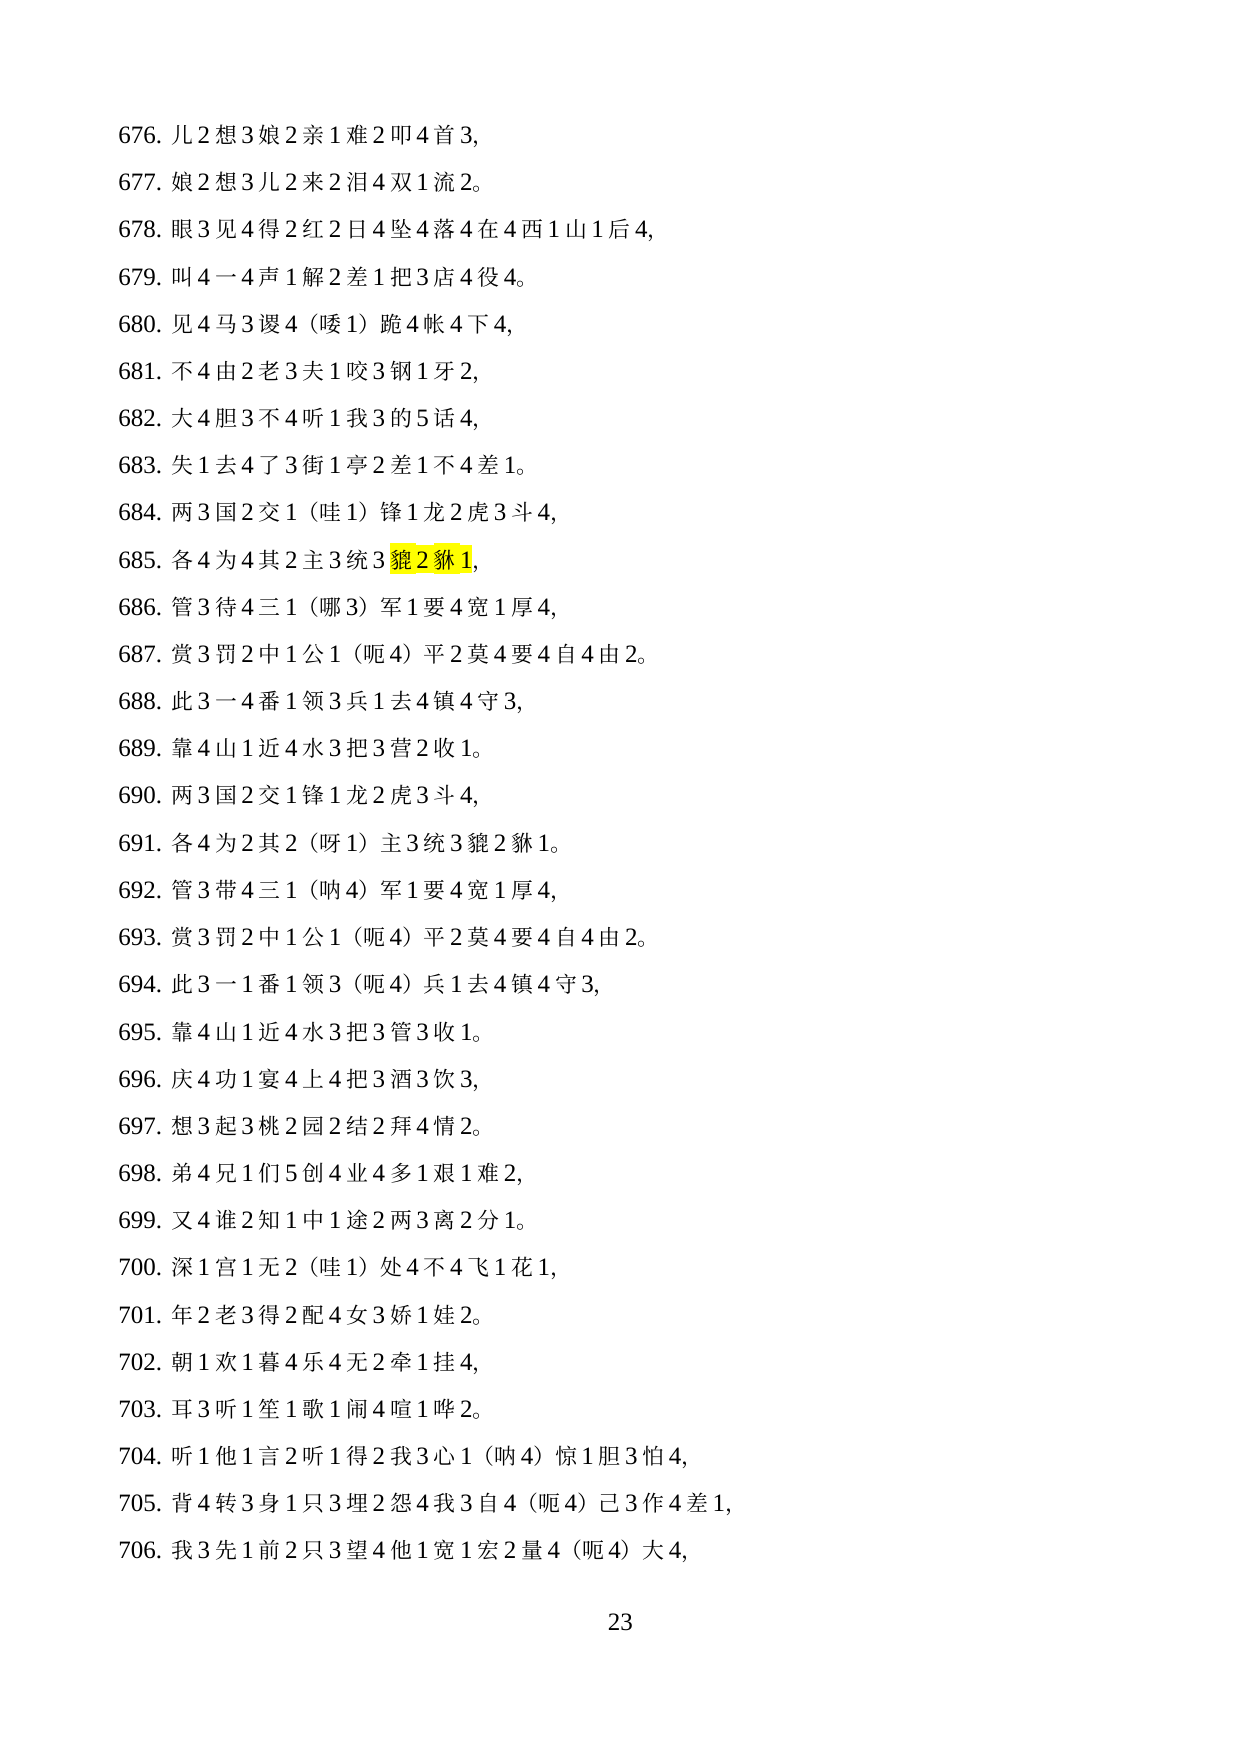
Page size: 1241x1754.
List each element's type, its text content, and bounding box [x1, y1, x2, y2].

text 691. 各4为2其2（呀1）主3统3貔2貅1。 [118, 826, 1122, 857]
text 687. 赏3罚2中1公1（呃4）平2莫4要4自4由2。 [118, 637, 1122, 669]
text 703. 耳3听1笙1歌1闹4喧1哗2。 [118, 1392, 1122, 1424]
text 676. 儿2想3娘2亲1难2叩4首3， [118, 118, 1122, 149]
text 693. 赏3罚2中1公1（呃4）平2莫4要4自4由2。 [118, 920, 1122, 952]
text 706. 我3先1前2只3望4他1宽1宏2量4（呃4）大4， [118, 1534, 1122, 1565]
text 683. 失1去4了3街1亭2差1不4差1。 [118, 448, 1122, 480]
text 694. 此3一1番1领3（呃4）兵1去4镇4守3， [118, 967, 1122, 999]
text 698. 弟4兄1们5创4业4多1艰1难2， [118, 1156, 1122, 1188]
text 688. 此3一4番1领3兵1去4镇4守3， [118, 684, 1122, 716]
text 689. 靠4山1近4水3把3营2收1。 [118, 732, 1122, 763]
text 695. 靠4山1近4水3把3管3收1。 [118, 1015, 1122, 1046]
text 701. 年2老3得2配4女3娇1娃2。 [118, 1298, 1122, 1329]
text 685. 各4为4其2主3统3貔2貅1， [118, 543, 1122, 574]
text 702. 朝1欢1暮4乐4无2牵1挂4， [118, 1345, 1122, 1376]
text 679. 叫4一4声1解2差1把3店4役4。 [118, 260, 1122, 291]
text 690. 两3国2交1锋1龙2虎3斗4， [118, 779, 1122, 810]
text 678. 眼3见4得2红2日4坠4落4在4西1山1后4， [118, 212, 1122, 244]
text 686. 管3待4三1（哪3）军1要4宽1厚4， [118, 590, 1122, 621]
text 681. 不4由2老3夫1咬3钢1牙2， [118, 354, 1122, 386]
text 682. 大4胆3不4听1我3的5话4， [118, 401, 1122, 433]
text 696. 庆4功1宴4上4把3酒3饮3， [118, 1062, 1122, 1093]
text 680. 见4马3谡4（唩1）跪4帐4下4， [118, 307, 1122, 338]
text 700. 深1宫1无2（哇1）处4不4飞1花1， [118, 1251, 1122, 1282]
text 677. 娘2想3儿2来2泪4双1流2。 [118, 165, 1122, 197]
text 705. 背4转3身1只3埋2怨4我3自4（呃4）己3作4差1， [118, 1487, 1122, 1518]
text 684. 两3国2交1（哇1）锋1龙2虎3斗4， [118, 496, 1122, 527]
text 692. 管3带4三1（呐4）军1要4宽1厚4， [118, 873, 1122, 904]
text 697. 想3起3桃2园2结2拜4情2。 [118, 1109, 1122, 1141]
text 704. 听1他1言2听1得2我3心1（呐4）惊1胆3怕4， [118, 1439, 1122, 1471]
text 699. 又4谁2知1中1途2两3离2分1。 [118, 1203, 1122, 1235]
